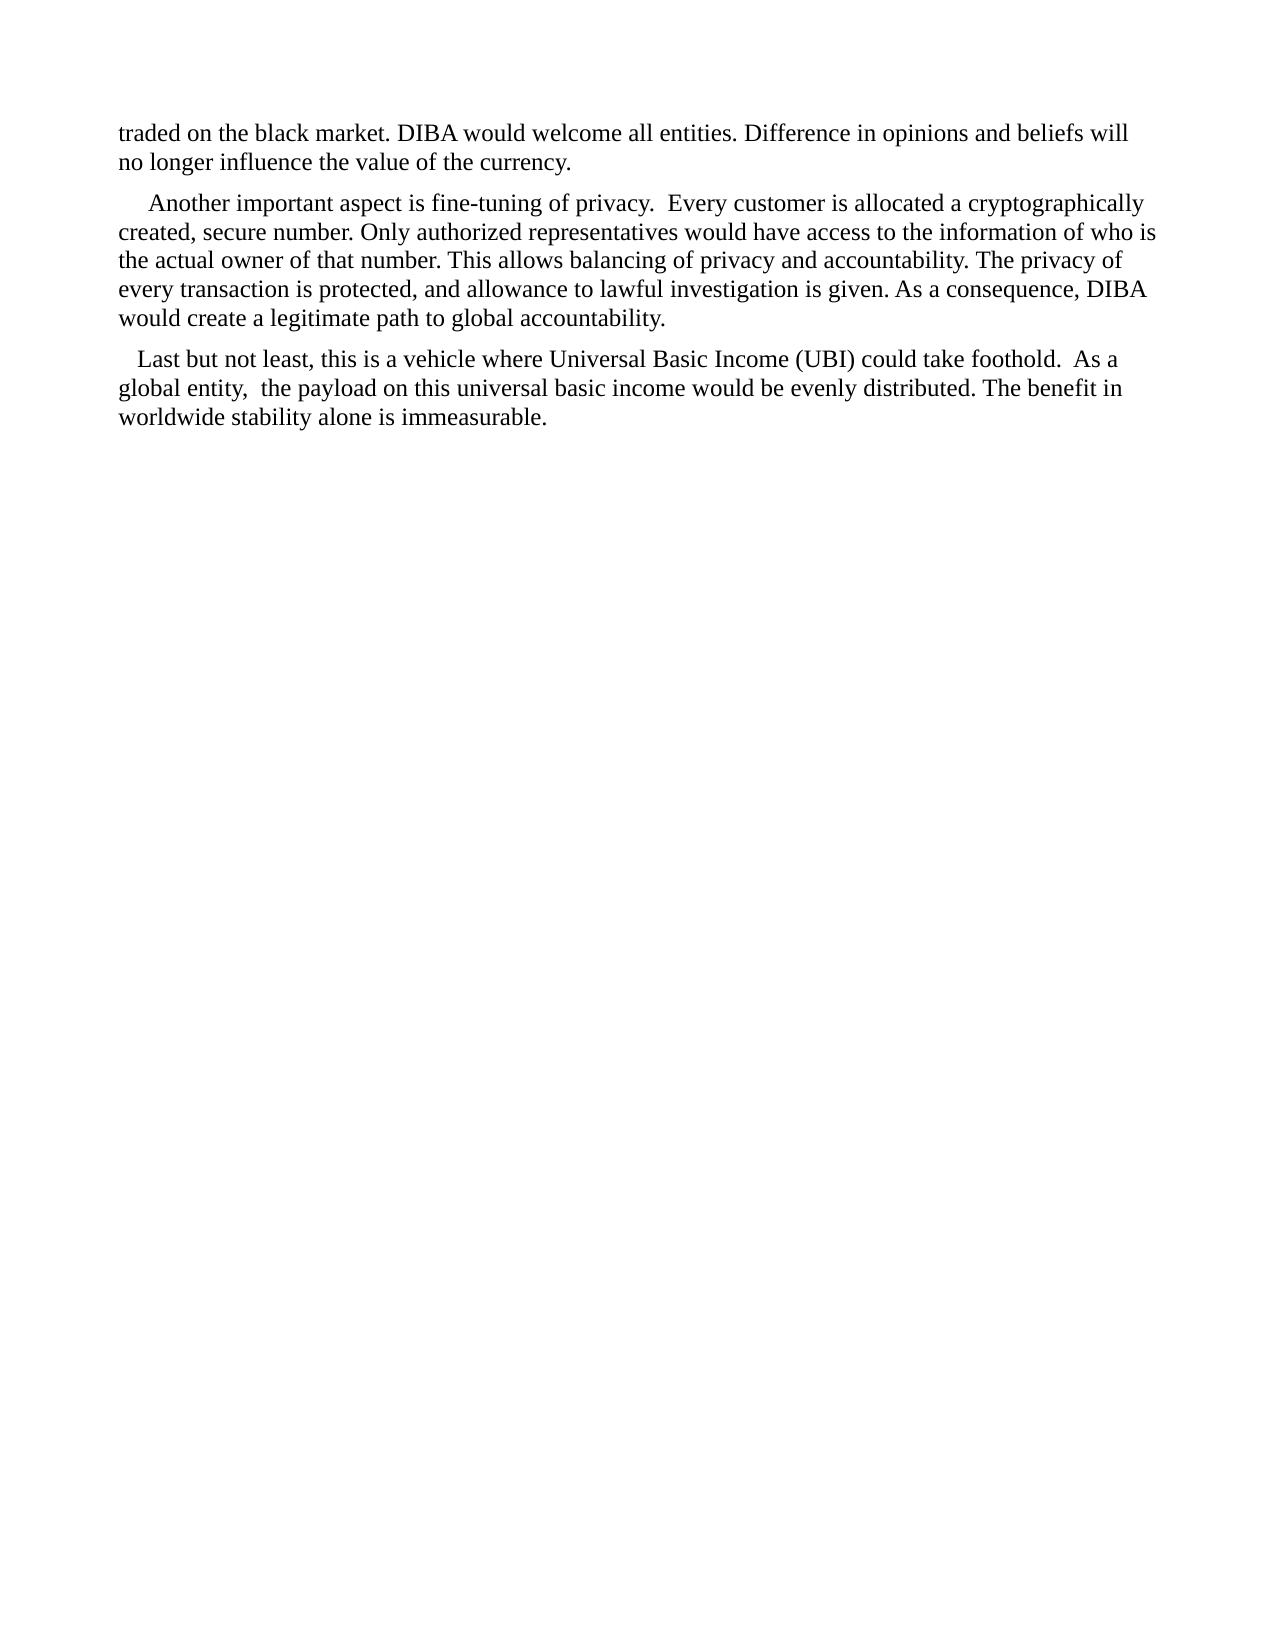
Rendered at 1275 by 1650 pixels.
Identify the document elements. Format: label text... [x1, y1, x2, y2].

text Another important aspect is fine-tuning of privacy. Every customer is allocated a cryptographically created, secure number. Only authorized representatives would have access to the information of who is the actual owner of that number. This allows balancing of privacy and accountability. The privacy of every transaction is protected, and allowance to lawful investigation is given. As a consequence, DIBA would create a legitimate path to global accountability. [118, 188, 1157, 332]
text Last but not least, this is a vehicle where Universal Basic Income (UBI) could take foothold. As a global entity, the payload on this universal basic income would be evenly distributed. The benefit in worldwide stability alone is immeasurable. [118, 344, 1157, 431]
text traded on the black market. DIBA would welcome all entities. Difference in opinions and beliefs will no longer influence the value of the currency. [118, 118, 1157, 176]
